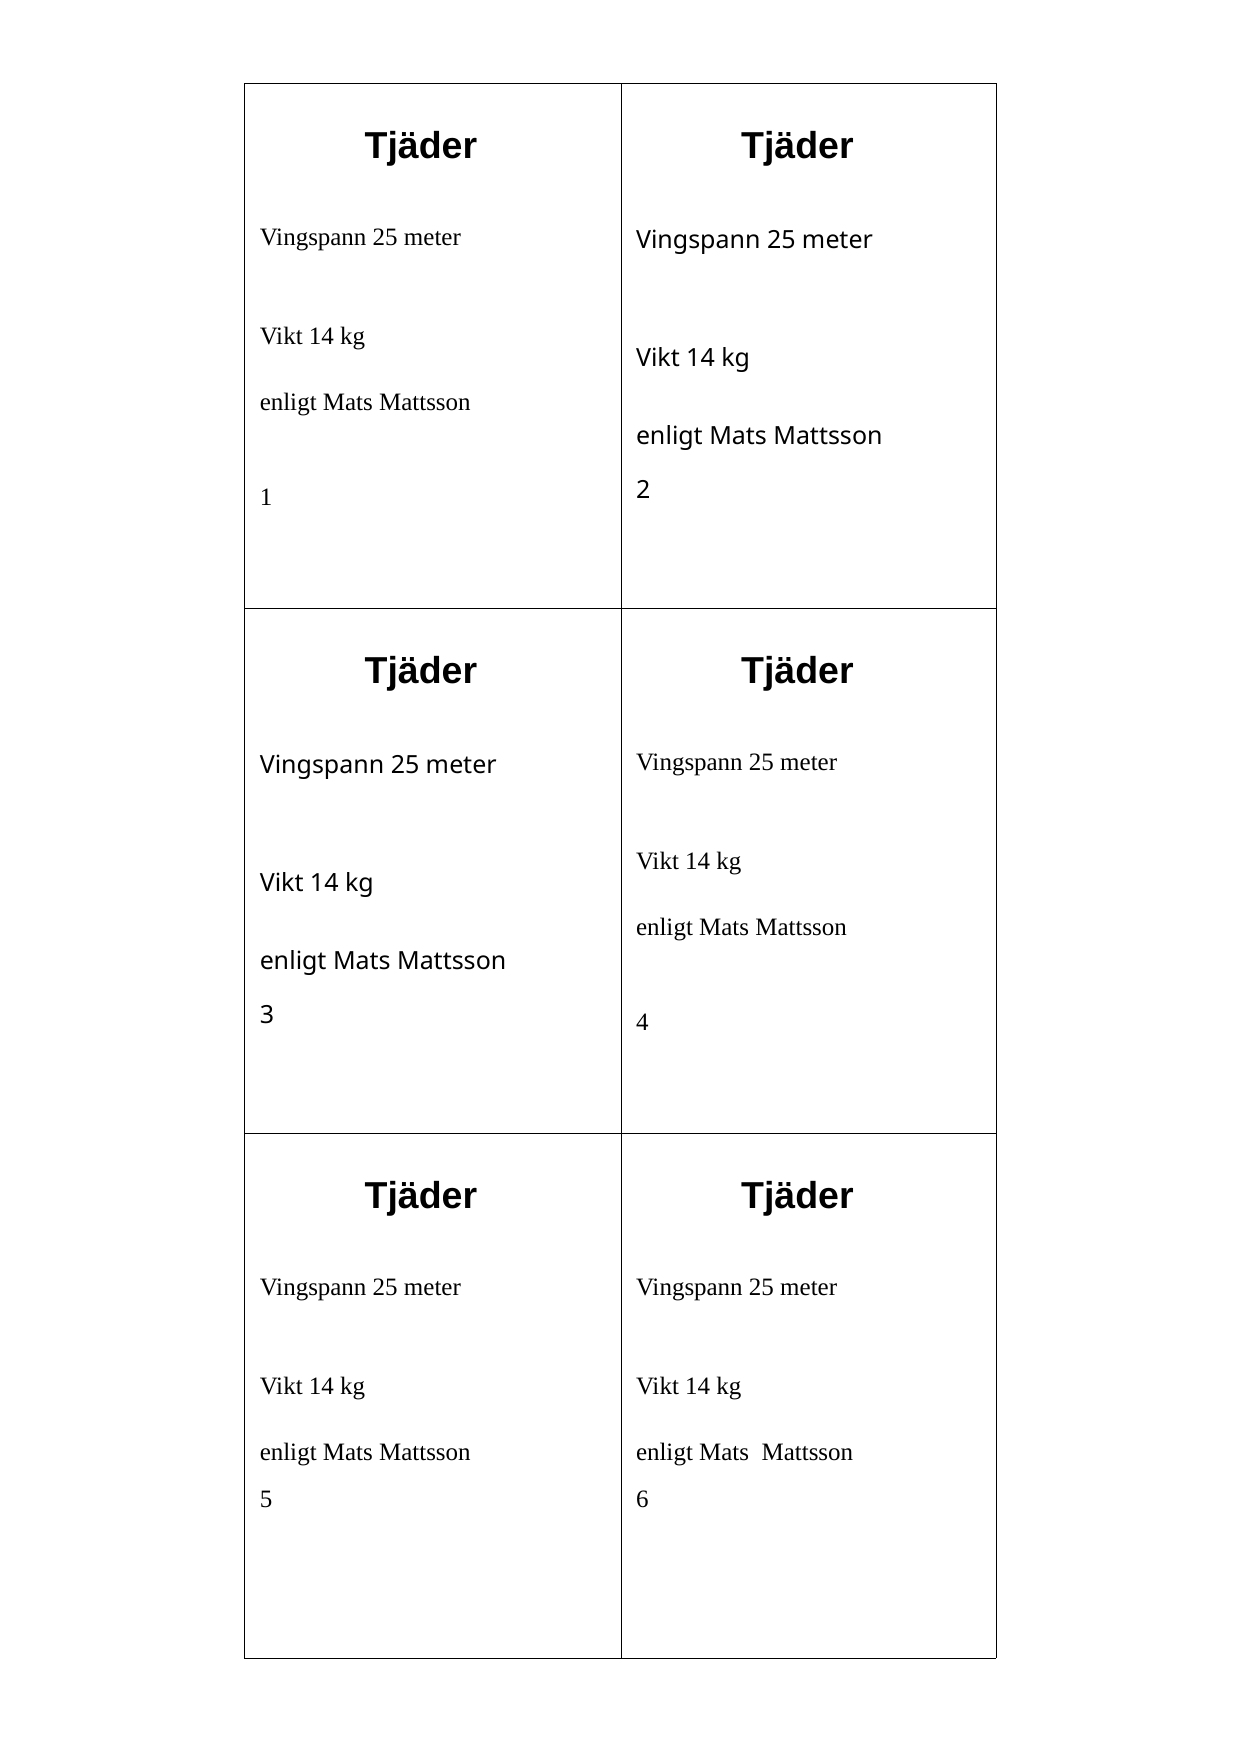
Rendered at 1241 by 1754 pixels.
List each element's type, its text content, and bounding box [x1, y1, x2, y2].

table_header Tjäder Vingspann 25 meter Vikt 14 kg enligt Mats Mattsson 1 [245, 84, 621, 608]
table_header Tjäder Vingspann 25 meter Vikt 14 kg enligt Mats Mattsson 2 [622, 84, 996, 608]
table_cell Tjäder Vingspann 25 meter Vikt 14 kg enligt Mats Mattsson 3 [245, 609, 621, 1133]
table_cell Tjäder Vingspann 25 meter Vikt 14 kg enligt Mats Mattsson 5 [245, 1134, 621, 1658]
table_cell Tjäder Vingspann 25 meter Vikt 14 kg enligt Mats Mattsson 6 [622, 1134, 996, 1658]
table_cell Tjäder Vingspann 25 meter Vikt 14 kg enligt Mats Mattsson 4 [622, 609, 996, 1133]
